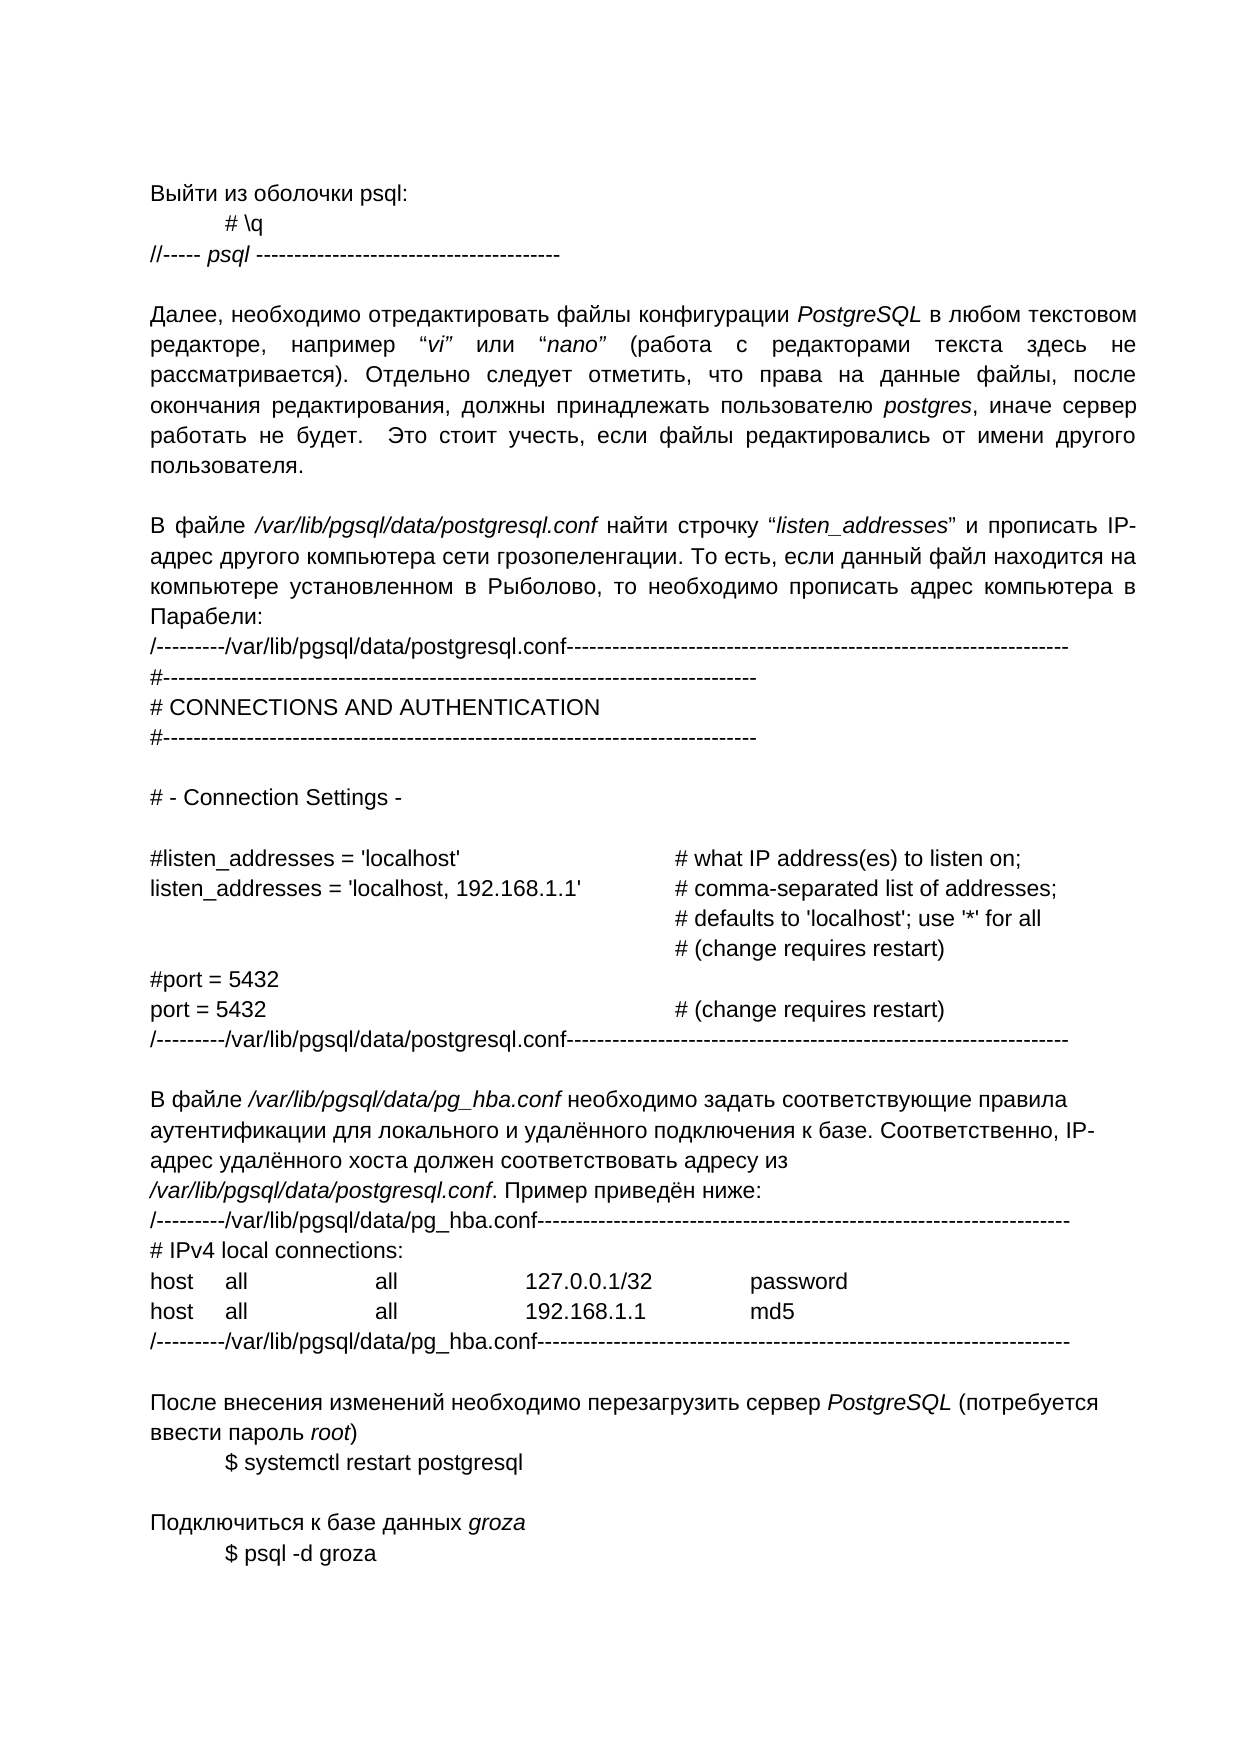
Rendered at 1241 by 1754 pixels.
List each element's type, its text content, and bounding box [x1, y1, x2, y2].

text //----- psql ---------------------------------------- [150, 241, 1137, 267]
text #------------------------------------------------------------------------------ # CONNECTIONS AND AUTHENTICATION #------------------------------------------------------------------------------ # - Connection Settings - #listen_addresses = 'localhost' # what IP address(es) to listen on; listen_addresses = 'localhost, 192.168.1.1' # comma-separated list of addresses; # defaults to 'localhost'; use '*' for all # (change requires restart) #port = 5432 port = 5432 # (change requires restart) /---------/var/lib/pgsql/data/postgresql.conf------------------------------------------------------------------ [150, 663, 1137, 1052]
text Подключиться к базе данных groza [150, 1509, 1137, 1536]
text В файле /var/lib/pgsql/data/pg_hba.conf необходимо задать соответствующие правила аутентификации для локального и удалённого подключения к базе. Соответственно, IP-адрес удалённого хоста должен соответствовать адресу из /var/lib/pgsql/data/postgresql.conf. Пример приведён ниже: [150, 1086, 1137, 1203]
text /---------/var/lib/pgsql/data/postgresql.conf------------------------------------------------------------------ [150, 633, 1137, 660]
text $ psql -d groza [150, 1539, 1137, 1566]
text В файле /var/lib/pgsql/data/postgresql.conf найти строчку “listen_addresses” и прописать IP-адрес другого компьютера сети грозопеленгации. То есть, если данный файл находится на компьютере установленном в Рыболово, то необходимо прописать адрес компьютера в Парабели: [150, 512, 1137, 629]
text # IPv4 local connections: host all all 127.0.0.1/32 password host all all 192.168.1.1 md5 [150, 1237, 1137, 1324]
text /---------/var/lib/pgsql/data/pg_hba.conf---------------------------------------------------------------------- [150, 1328, 1137, 1354]
text # \q [150, 210, 1137, 237]
text Выйти из оболочки psql: [150, 180, 1137, 207]
text После внесения изменений необходимо перезагрузить сервер PostgreSQL (потребуется ввести пароль root) [150, 1388, 1137, 1445]
text /---------/var/lib/pgsql/data/pg_hba.conf---------------------------------------------------------------------- [150, 1207, 1137, 1234]
text Далее, необходимо отредактировать файлы конфигурации PostgreSQL в любом текстовом редакторе, например “vi” или “nano” (работа с редакторами текста здесь не рассматривается). Отдельно следует отметить, что права на данные файлы, после окончания редактирования, должны принадлежать пользователю postgres, иначе сервер работать не будет. Это стоит учесть, если файлы редактировались от имени другого пользователя. [150, 301, 1137, 478]
text $ systemctl restart postgresql [150, 1449, 1137, 1475]
